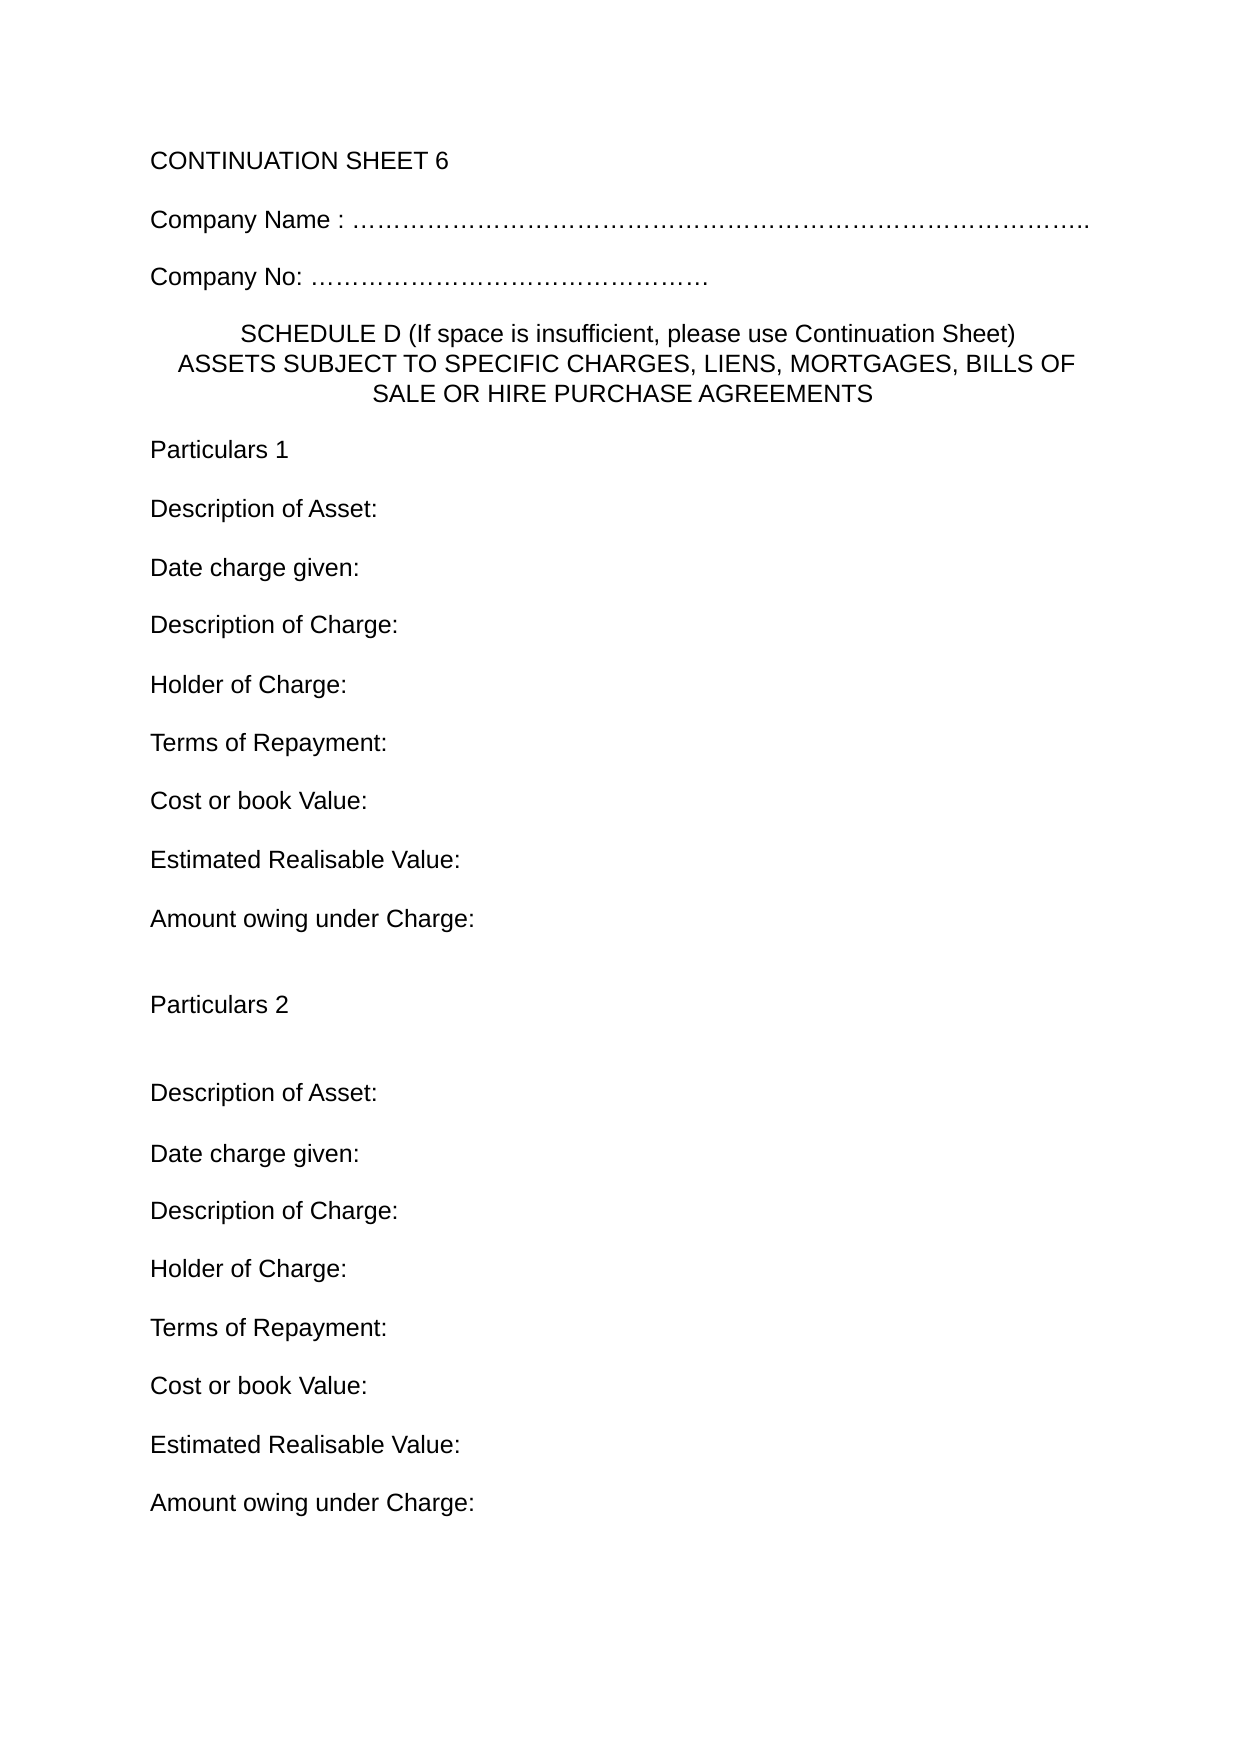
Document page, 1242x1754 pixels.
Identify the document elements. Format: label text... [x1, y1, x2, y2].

text Terms of Repayment: [150, 723, 1228, 759]
text Particulars 1 [150, 430, 1228, 466]
text Amount owing under Charge: [150, 897, 1228, 935]
text Description of Charge: [150, 606, 1228, 641]
text CONTINUATION SHEET 6 [150, 136, 1228, 178]
text SCHEDULE D (If space is insufficient, please use Continuation Sheet) [240, 315, 1228, 349]
text Terms of Repayment: [150, 1307, 1228, 1344]
text Company Name : …………………………………………………………………………….. [150, 200, 1228, 236]
text Description of Charge: [150, 1192, 1228, 1226]
text Cost or book Value: [150, 1366, 1228, 1401]
text Description of Asset: [150, 1067, 1228, 1110]
text Holder of Charge: [150, 663, 1228, 701]
text Date charge given: [150, 1132, 1228, 1169]
text Description of Asset: [150, 488, 1228, 524]
text ASSETS SUBJECT TO SPECIFIC CHARGES, LIENS, MORTGAGES, BILLS OF [178, 349, 1228, 379]
text Amount owing under Charge: [150, 1483, 1228, 1519]
text Cost or book Value: [150, 781, 1228, 817]
text Date charge given: [150, 547, 1228, 584]
text Holder of Charge: [150, 1248, 1228, 1284]
text Estimated Realisable Value: [150, 839, 1228, 875]
text Company No: ………………………………………… [150, 258, 1228, 293]
text Particulars 2 [150, 979, 1228, 1022]
text SALE OR HIRE PURCHASE AGREEMENTS [372, 379, 1228, 408]
text Estimated Realisable Value: [150, 1423, 1228, 1461]
